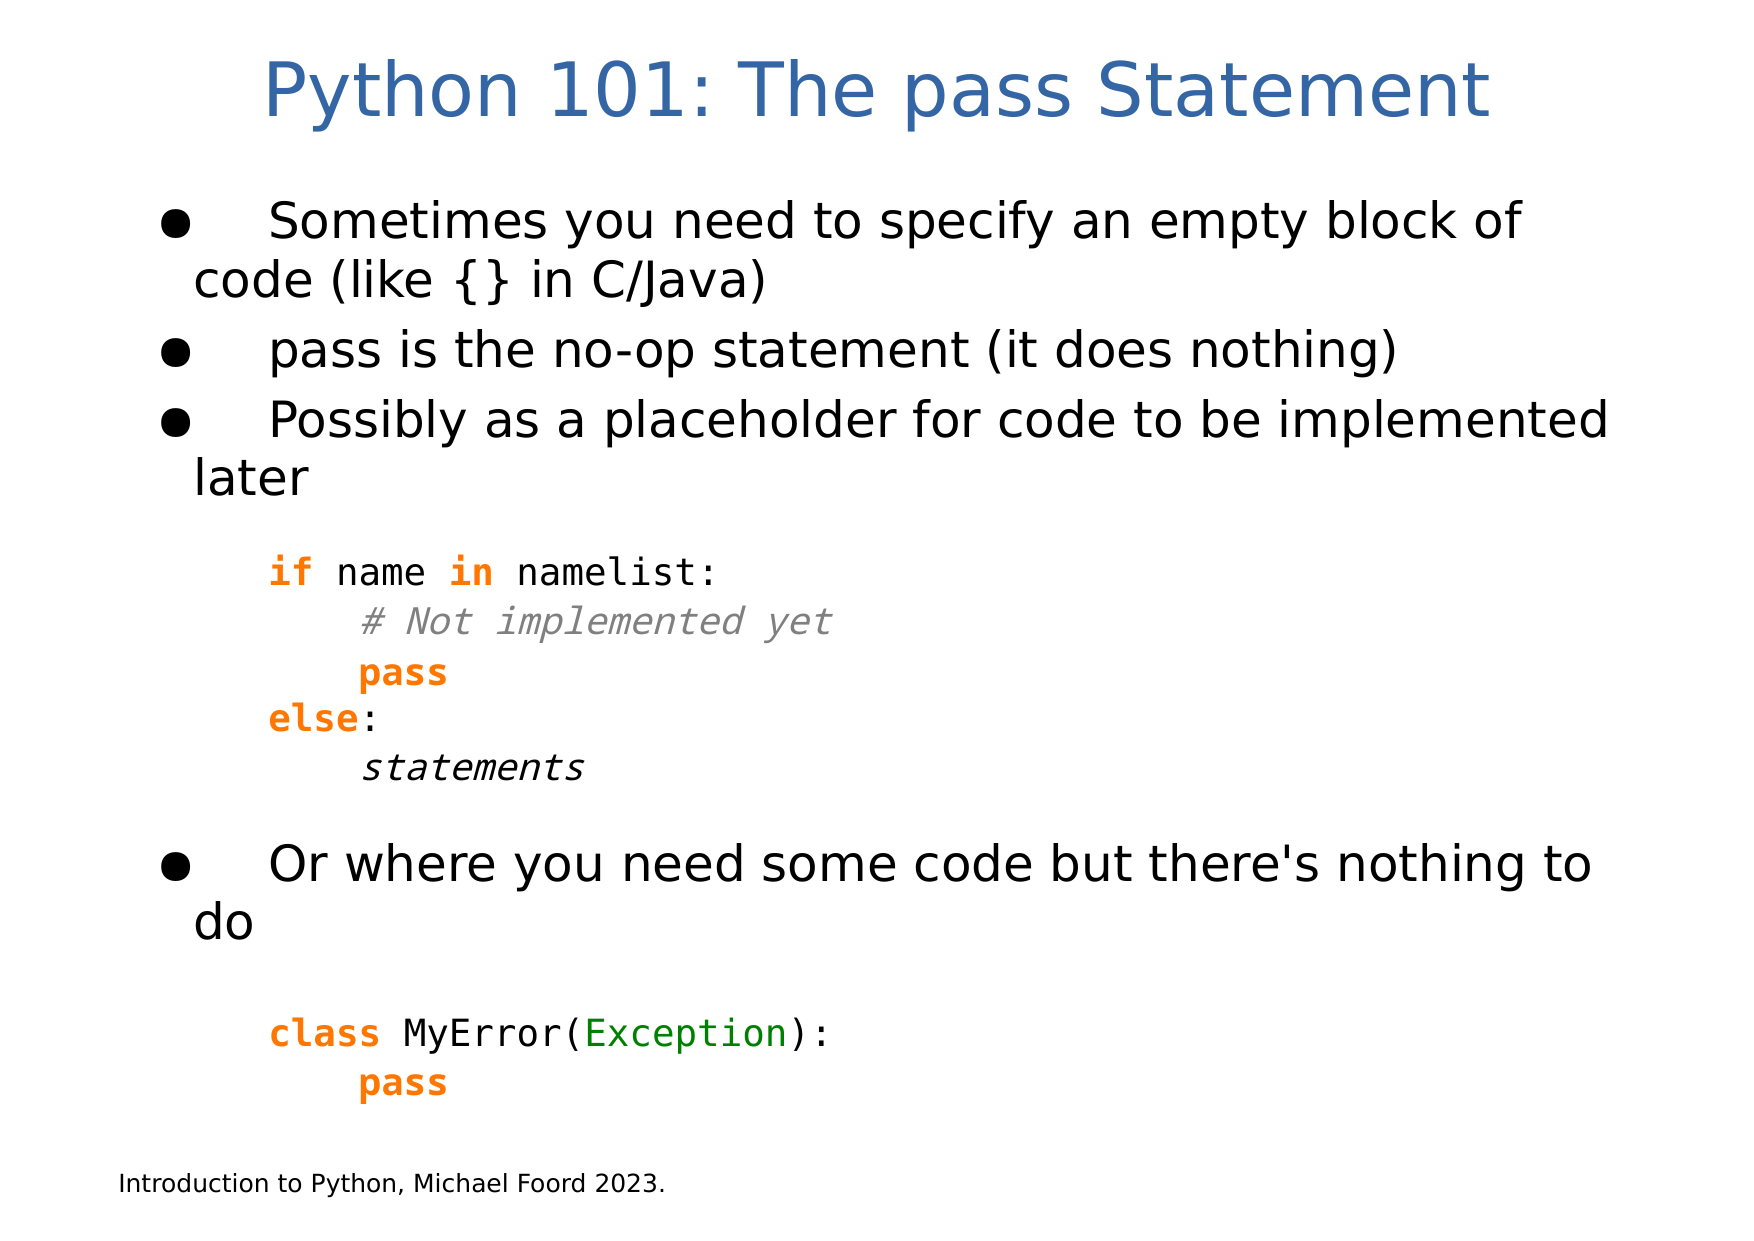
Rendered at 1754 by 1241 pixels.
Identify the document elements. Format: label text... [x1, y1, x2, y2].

text class MyError(Exception): [268, 1011, 1636, 1055]
list Or where you need some code but there's nothing to do [156, 835, 1636, 951]
text else: [268, 697, 1636, 740]
list Sometimes you need to specify an empty block of code (like {} in C/Java) [156, 192, 1636, 309]
text # Not implemented yet [268, 594, 1636, 646]
subtitle Python 101: The pass Statement [118, 47, 1636, 134]
text statements [268, 740, 1636, 791]
text if name in namelist: [268, 551, 1636, 594]
list pass is the no-op statement (it does nothing) [156, 321, 1636, 379]
list Possibly as a placeholder for code to be implemented later [156, 391, 1636, 507]
text pass [268, 646, 1636, 697]
text pass [268, 1055, 1636, 1106]
